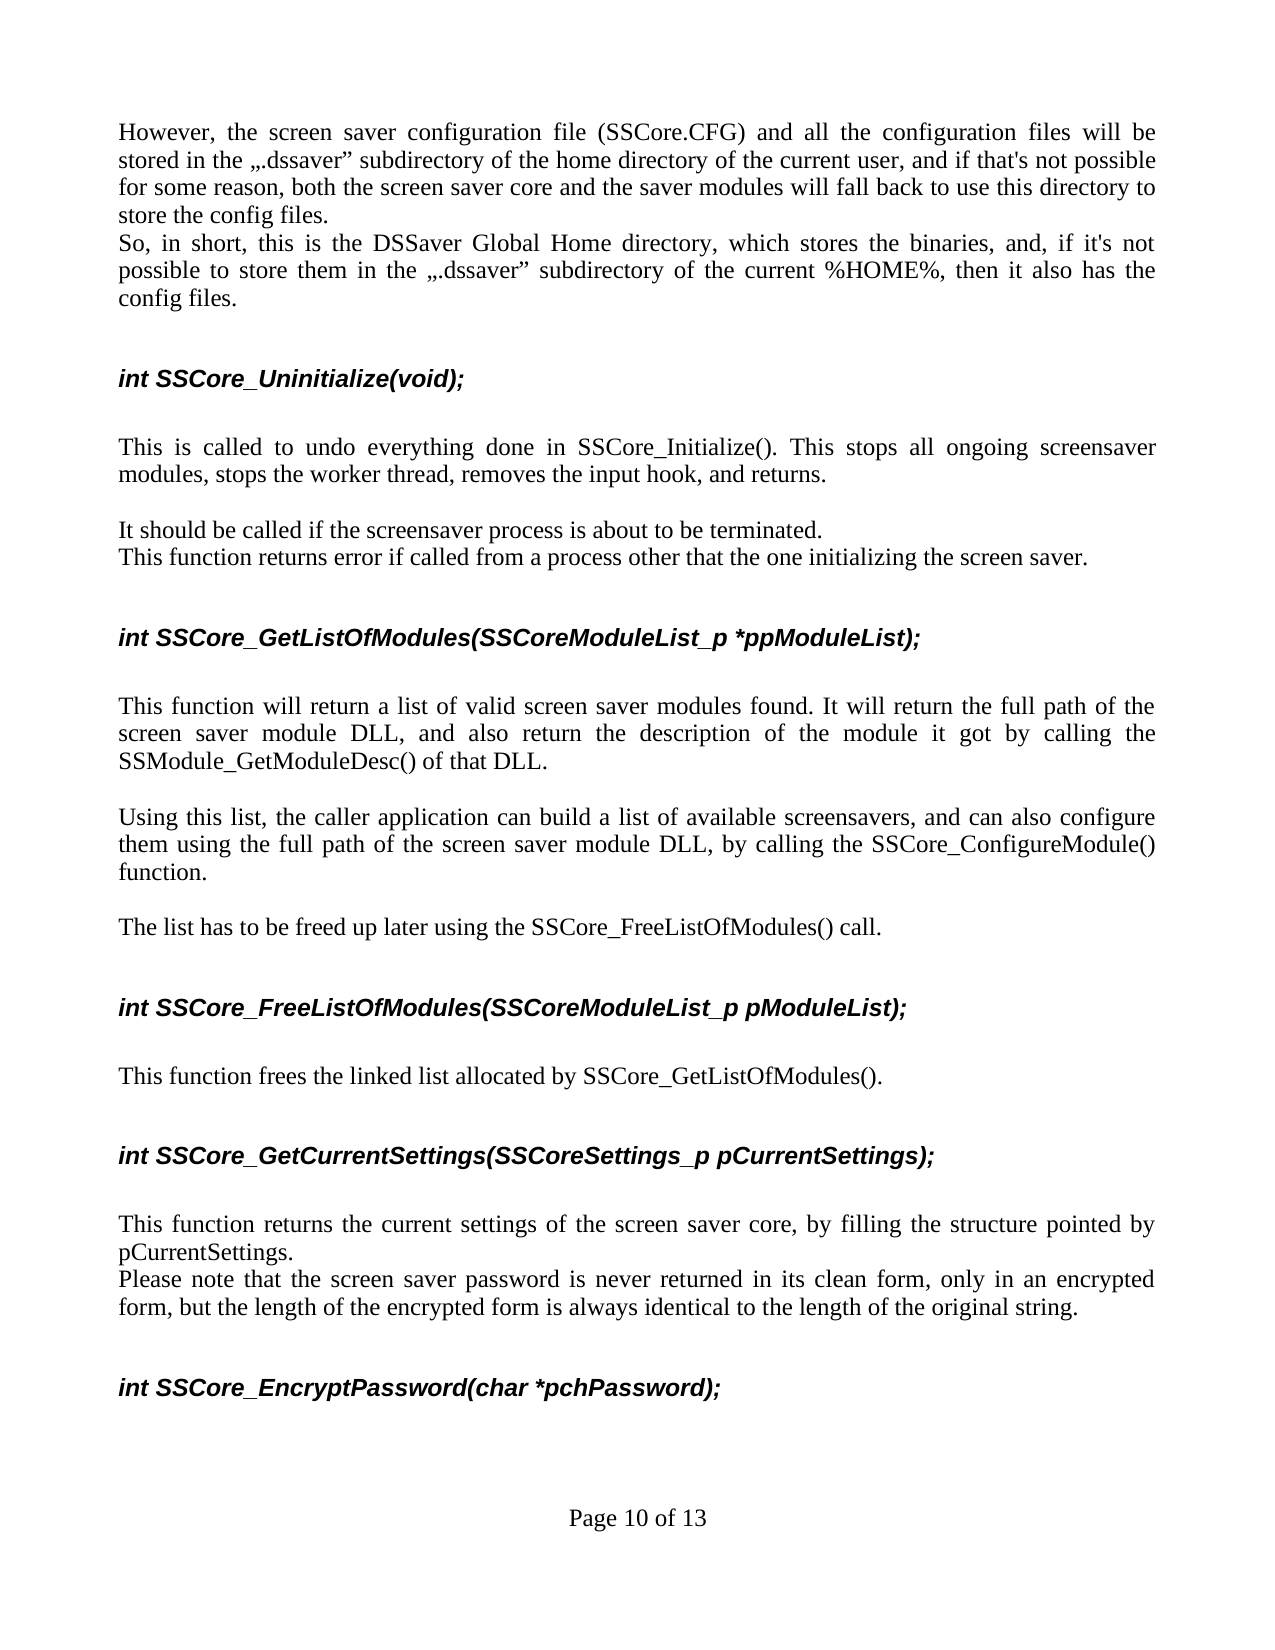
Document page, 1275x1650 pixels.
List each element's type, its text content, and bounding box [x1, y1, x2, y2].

text The list has to be freed up later using the SSCore_FreeListOfModules() call. [118, 913, 1157, 941]
text However, the screen saver configuration file (SSCore.CFG) and all the configuration files will be stored in the „.dssaver” subdirectory of the home directory of the current user, and if that's not possible for some reason, both the screen saver core and the saver modules will fall back to use this directory to store the config files. [118, 118, 1157, 229]
subtitle int SSCore_Uninitialize(void); [118, 365, 1157, 392]
text This function will return a list of valid screen saver modules found. It will return the full path of the screen saver module DLL, and also return the description of the module it got by calling the SSModule_GetModuleDesc() of that DLL. [118, 692, 1157, 775]
text This is called to undo everything done in SSCore_Initialize(). This stops all ongoing screensaver modules, stops the worker thread, removes the input hook, and returns. [118, 433, 1157, 488]
text Using this list, the caller application can build a list of available screensavers, and can also configure them using the full path of the screen saver module DLL, by calling the SSCore_ConfigureModule() function. [118, 803, 1157, 886]
text This function returns the current settings of the screen saver core, by filling the structure pointed by pCurrentSettings. [118, 1210, 1157, 1266]
subtitle int SSCore_FreeListOfModules(SSCoreModuleList_p pModuleList); [118, 994, 1157, 1022]
text Please note that the screen saver password is never returned in its clean form, only in an encrypted form, but the length of the encrypted form is always identical to the length of the original string. [118, 1266, 1157, 1321]
text This function returns error if called from a process other that the one initializing the screen saver. [118, 543, 1157, 571]
text So, in short, this is the DSSaver Global Home directory, which stores the binaries, and, if it's not possible to store them in the „.dssaver” subdirectory of the current %HOME%, then it also has the config files. [118, 229, 1157, 312]
subtitle int SSCore_GetListOfModules(SSCoreModuleList_p *ppModuleList); [118, 624, 1157, 652]
text This function frees the linked list allocated by SSCore_GetListOfModules(). [118, 1062, 1157, 1089]
subtitle int SSCore_GetCurrentSettings(SSCoreSettings_p pCurrentSettings); [118, 1142, 1157, 1170]
subtitle int SSCore_EncryptPassword(char *pchPassword); [118, 1374, 1157, 1401]
text It should be called if the screensaver process is about to be terminated. [118, 516, 1157, 543]
